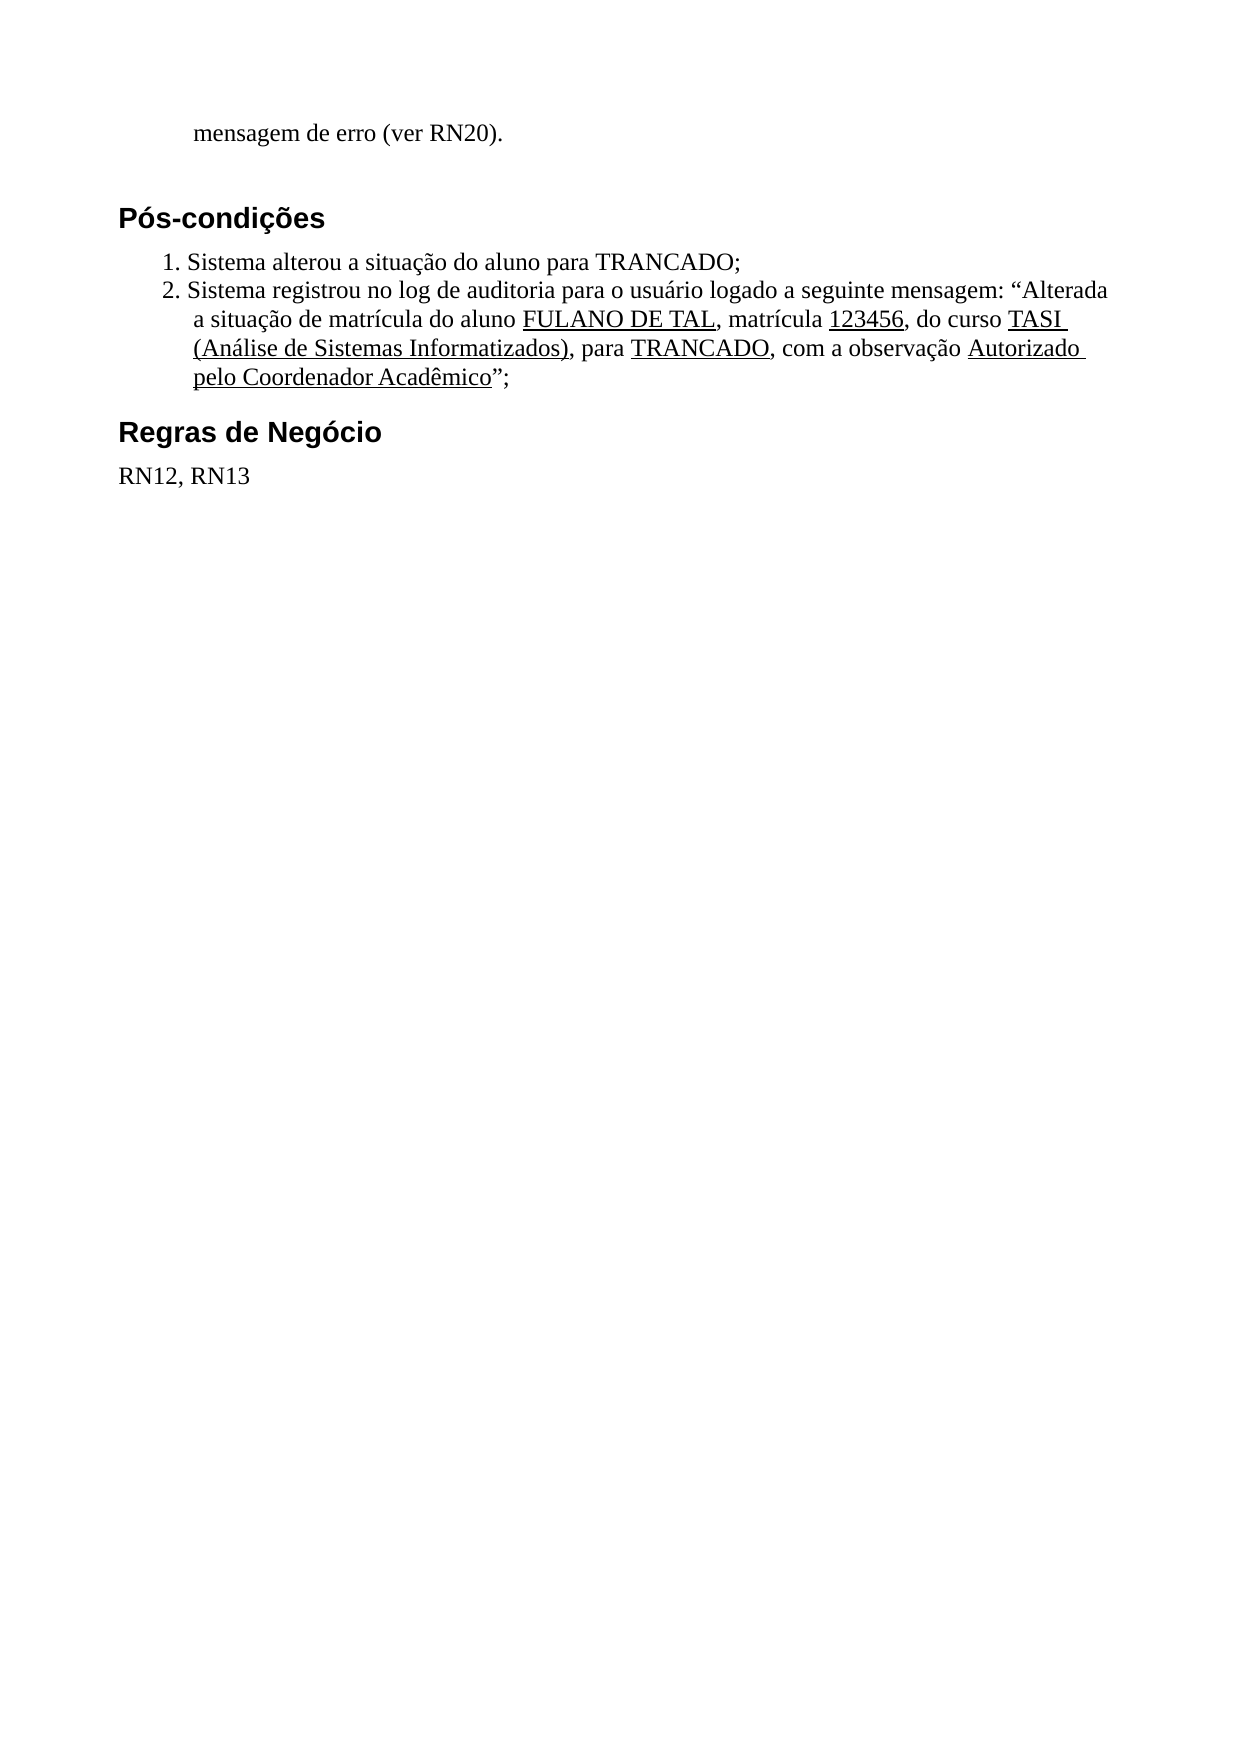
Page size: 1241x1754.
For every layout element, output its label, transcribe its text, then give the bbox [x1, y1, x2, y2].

list Sistema alterou a situação do aluno para TRANCADO; [156, 247, 1122, 275]
list mensagem de erro (ver RN20). [156, 118, 1122, 147]
text RN12, RN13 [118, 461, 1122, 490]
subtitle Pós-condições [118, 201, 1122, 234]
subtitle Regras de Negócio [118, 415, 1122, 449]
list Sistema registrou no log de auditoria para o usuário logado a seguinte mensagem: “Alterada a situação de matrícula do aluno FULANO DE TAL, matrícula 123456, do curso TASI (Análise de Sistemas Informatizados), para TRANCADO, com a observação Autorizado pelo Coordenador Acadêmico”; [156, 275, 1122, 390]
